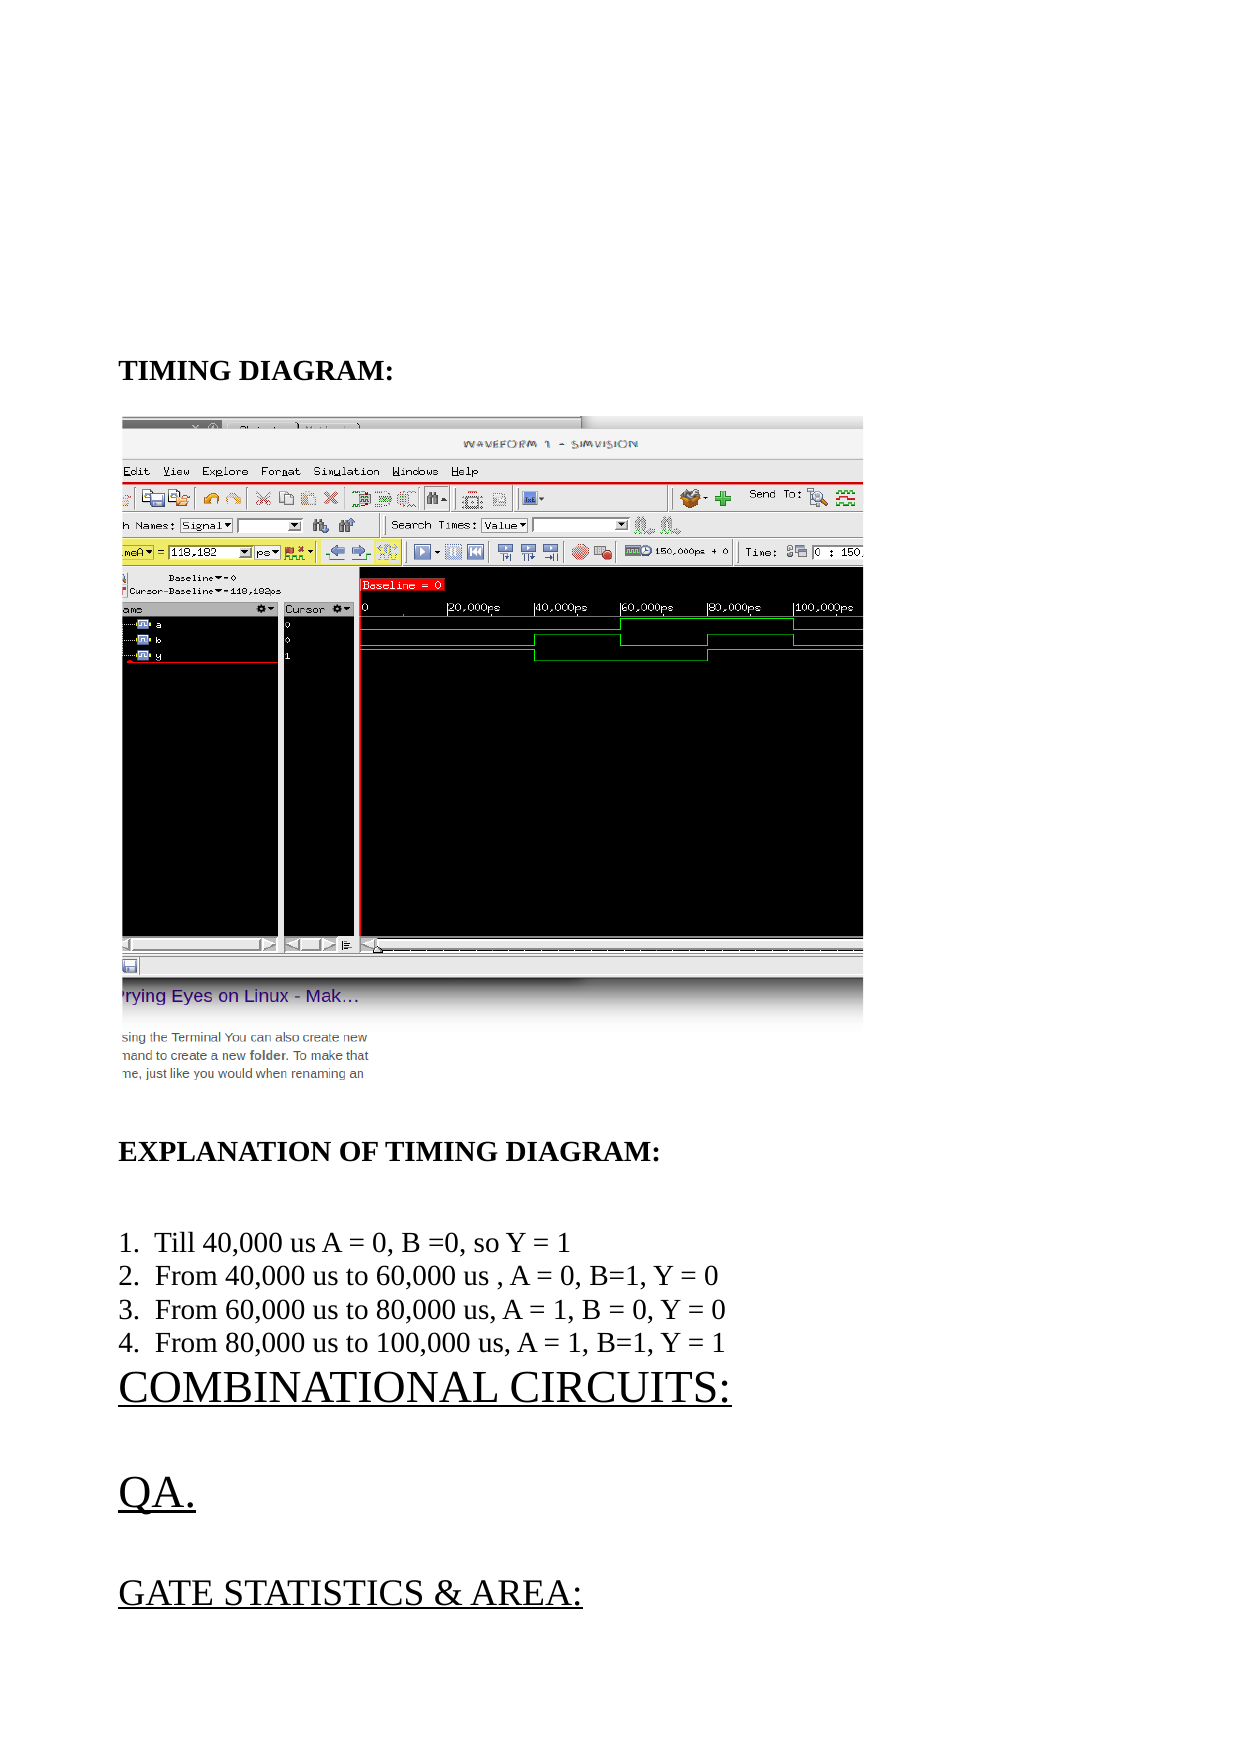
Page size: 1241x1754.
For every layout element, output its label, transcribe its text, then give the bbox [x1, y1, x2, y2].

text 1. Till 40,000 us A = 0, B =0, so Y = 1 [118, 1225, 1122, 1258]
text 3. From 60,000 us to 80,000 us, A = 1, B = 0, Y = 0 [118, 1292, 1122, 1326]
text 4. From 80,000 us to 100,000 us, A = 1, B=1, Y = 1 [118, 1326, 1122, 1359]
text COMBINATIONAL CIRCUITS: [118, 1359, 1122, 1412]
text GATE STATISTICS & AREA: [118, 1570, 1122, 1613]
text QA. [118, 1464, 1122, 1517]
text TIMING DIAGRAM: [118, 353, 1122, 386]
text 2. From 40,000 us to 60,000 us , A = 0, B=1, Y = 0 [118, 1258, 1122, 1292]
picture [122, 416, 864, 1098]
text EXPLANATION OF TIMING DIAGRAM: [118, 1134, 1122, 1167]
